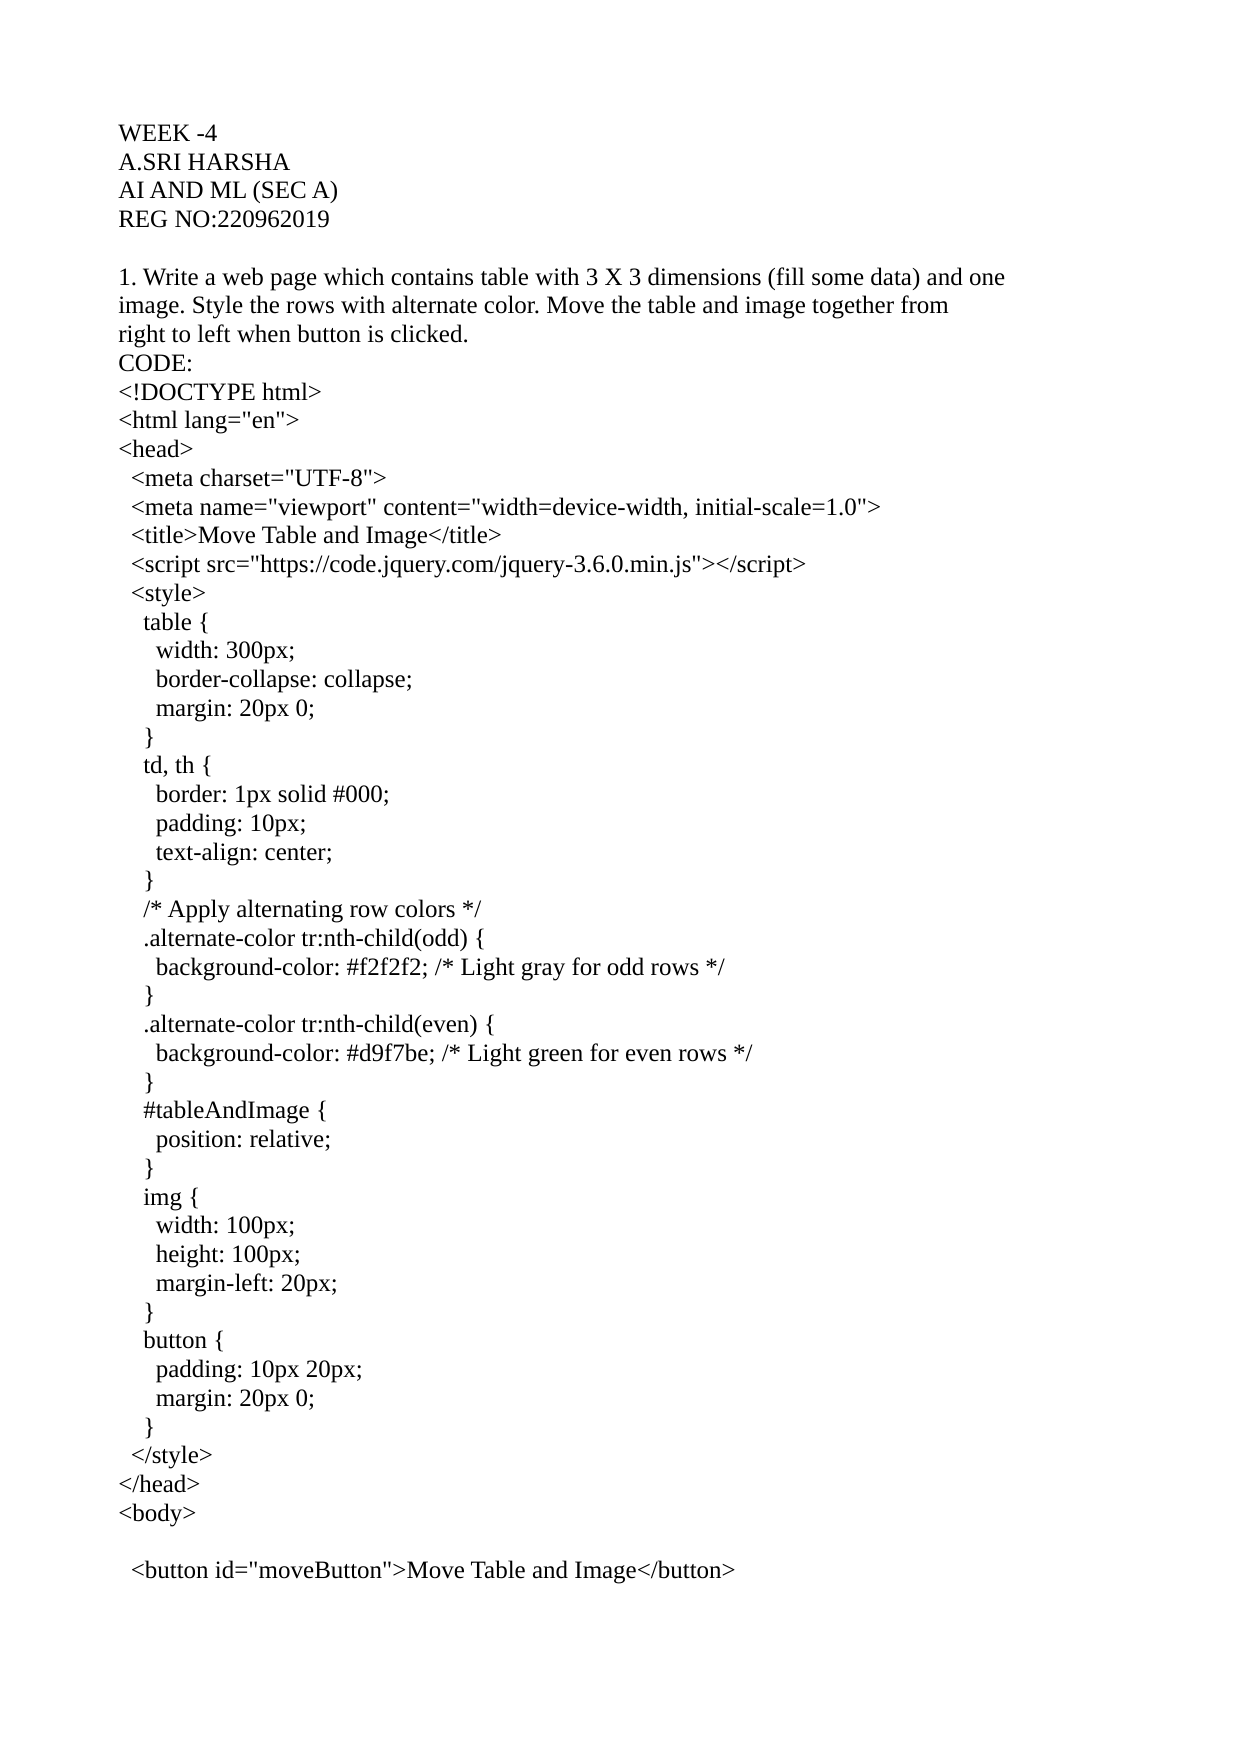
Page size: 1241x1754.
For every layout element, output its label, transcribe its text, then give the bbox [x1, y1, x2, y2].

text #tableAndImage { [118, 1096, 1122, 1124]
text background-color: #d9f7be; /* Light green for even rows */ [118, 1038, 1122, 1067]
text <button id="moveButton">Move Table and Image</button> [118, 1556, 1122, 1584]
text right to left when button is clicked. [118, 319, 1122, 348]
text CODE: [118, 348, 1122, 377]
text text-align: center; [118, 837, 1122, 866]
text </style> [118, 1441, 1122, 1469]
text A.SRI HARSHA [118, 147, 1122, 176]
text <script src="https://code.jquery.com/jquery-3.6.0.min.js"></script> [118, 549, 1122, 578]
text padding: 10px 20px; [118, 1354, 1122, 1383]
text button { [118, 1326, 1122, 1354]
text margin: 20px 0; [118, 693, 1122, 722]
text } [118, 722, 1122, 751]
text height: 100px; [118, 1239, 1122, 1268]
text <meta name="viewport" content="width=device-width, initial-scale=1.0"> [118, 492, 1122, 521]
text .alternate-color tr:nth-child(even) { [118, 1009, 1122, 1038]
text image. Style the rows with alternate color. Move the table and image together from [118, 291, 1122, 319]
text margin: 20px 0; [118, 1383, 1122, 1412]
text <!DOCTYPE html> [118, 377, 1122, 406]
text <style> [118, 578, 1122, 607]
text </head> [118, 1469, 1122, 1498]
text <html lang="en"> [118, 406, 1122, 434]
text margin-left: 20px; [118, 1268, 1122, 1297]
text background-color: #f2f2f2; /* Light gray for odd rows */ [118, 952, 1122, 981]
text } [118, 1412, 1122, 1441]
text <head> [118, 434, 1122, 463]
text } [118, 1153, 1122, 1182]
text REG NO:220962019 [118, 204, 1122, 233]
text width: 100px; [118, 1211, 1122, 1239]
text width: 300px; [118, 636, 1122, 664]
text } [118, 981, 1122, 1009]
text AI AND ML (SEC A) [118, 176, 1122, 204]
text border: 1px solid #000; [118, 779, 1122, 808]
text padding: 10px; [118, 808, 1122, 837]
text img { [118, 1182, 1122, 1211]
text } [118, 1067, 1122, 1096]
text /* Apply alternating row colors */ [118, 894, 1122, 923]
text table { [118, 607, 1122, 636]
text <body> [118, 1498, 1122, 1527]
text .alternate-color tr:nth-child(odd) { [118, 923, 1122, 952]
text 1. Write a web page which contains table with 3 X 3 dimensions (fill some data) and one [118, 262, 1122, 291]
text <title>Move Table and Image</title> [118, 521, 1122, 549]
text } [118, 1297, 1122, 1326]
text border-collapse: collapse; [118, 664, 1122, 693]
text WEEK -4 [118, 118, 1122, 147]
text td, th { [118, 751, 1122, 779]
text } [118, 866, 1122, 894]
text <meta charset="UTF-8"> [118, 463, 1122, 492]
text position: relative; [118, 1124, 1122, 1153]
